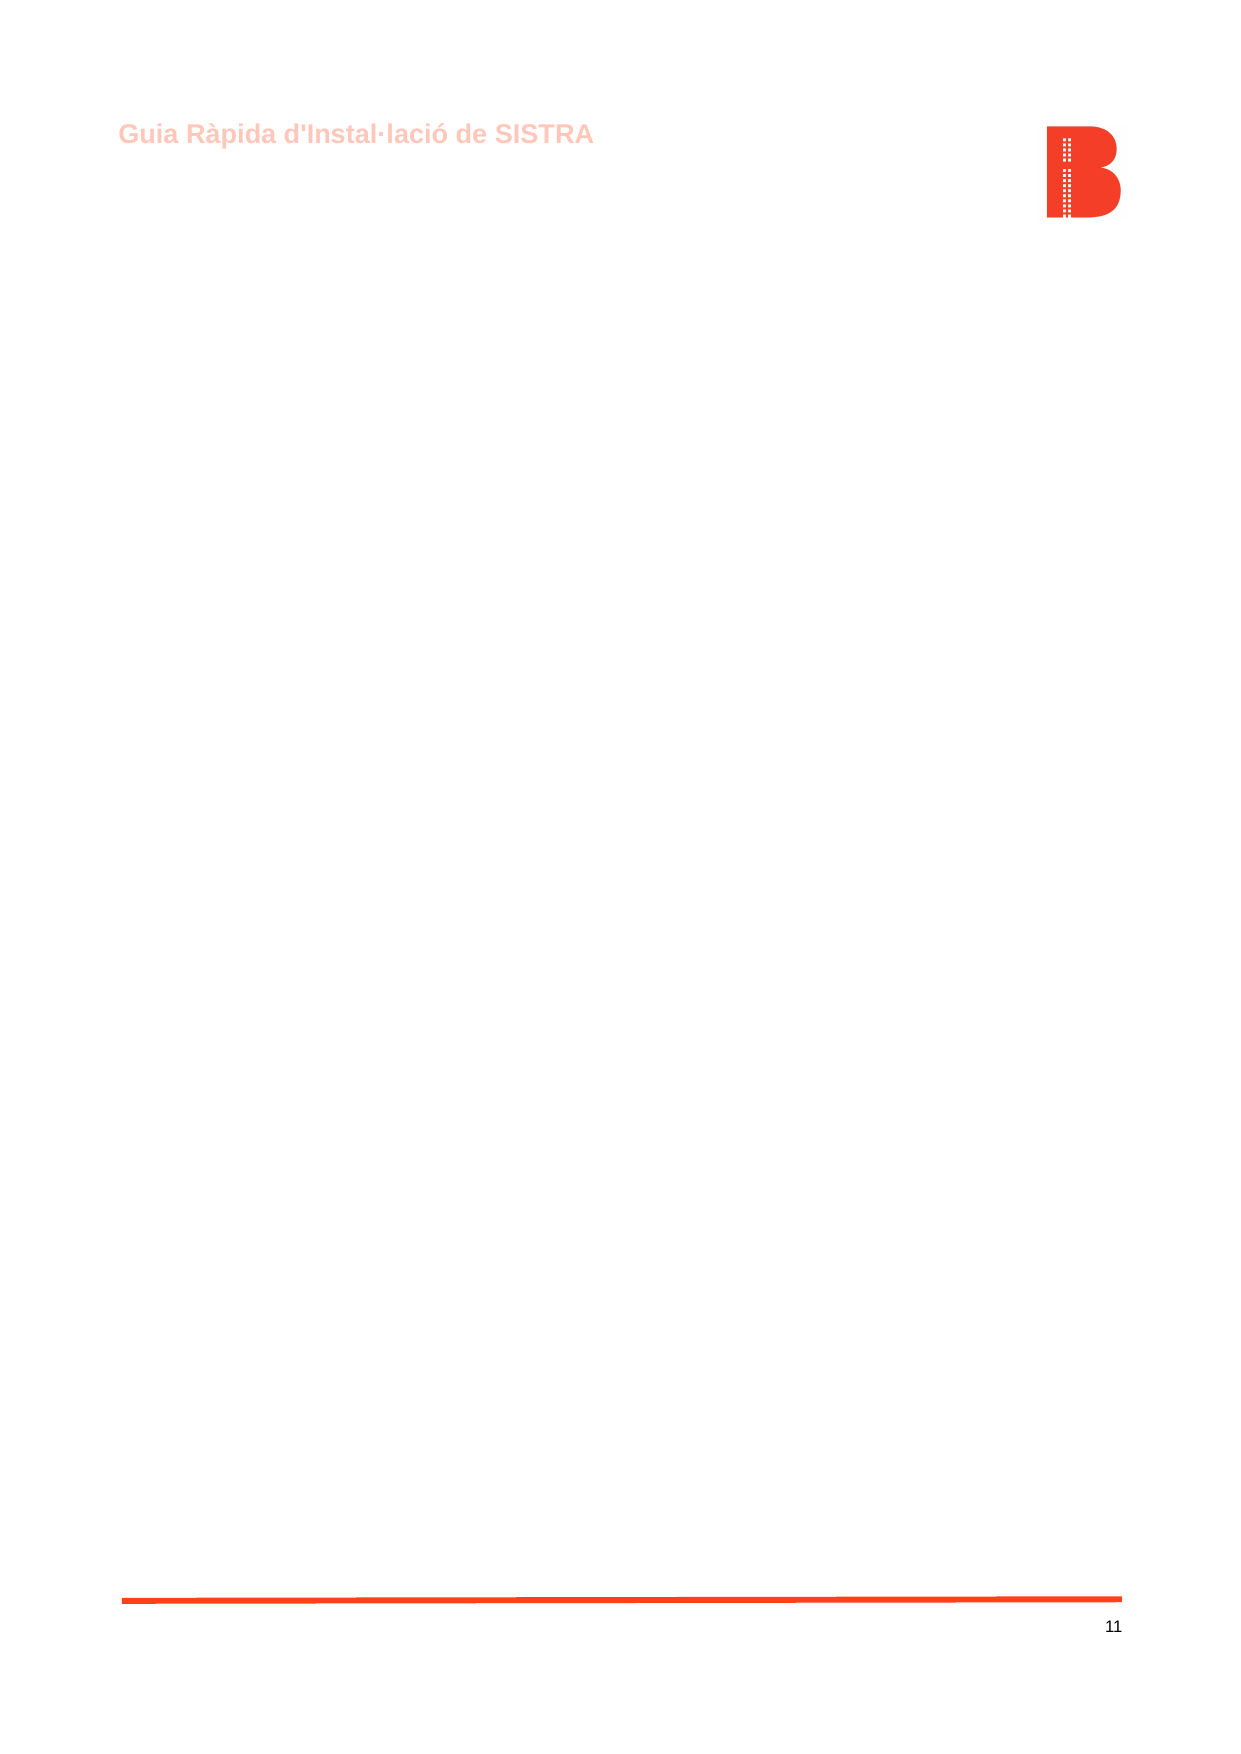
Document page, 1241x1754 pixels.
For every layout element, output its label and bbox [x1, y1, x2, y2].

picture [1036, 124, 1130, 221]
